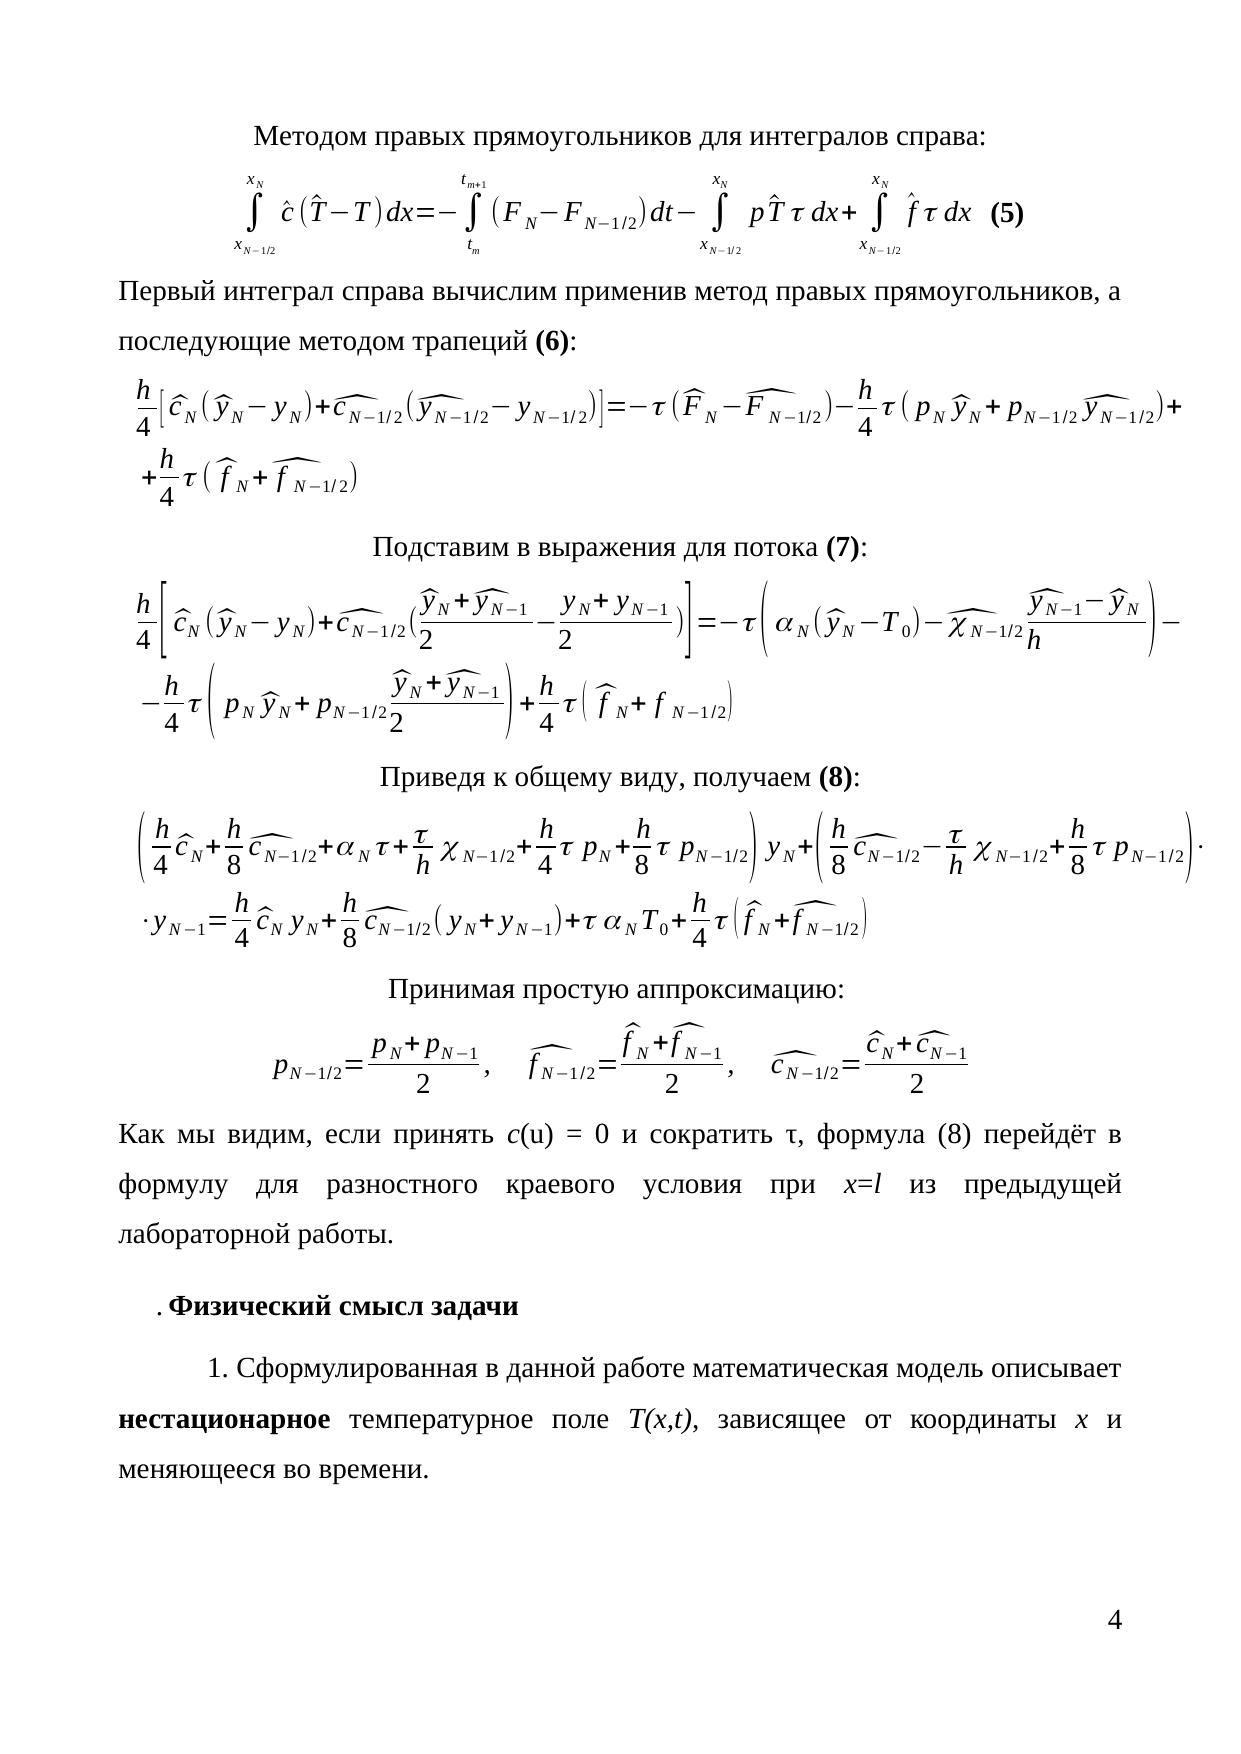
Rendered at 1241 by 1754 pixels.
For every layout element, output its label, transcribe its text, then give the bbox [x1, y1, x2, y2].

text Принимая простую аппроксимацию: [118, 972, 1122, 1005]
text Первый интеграл справа вычислим применив метод правых прямоугольников, а последующие методом трапеций (6): [118, 273, 1122, 357]
text Методом правых прямоугольников для интегралов справа: [118, 118, 1122, 152]
text 1. Сформулированная в данной работе математическая модель описывает нестационарное температурное поле T(x,t), зависящее от координаты x и меняющееся во времени. [118, 1351, 1122, 1485]
text Как мы видим, если принять c(u) = 0 и сократить τ, формула (8) перейдёт в формулу для разностного краевого условия при x=l из предыдущей лабораторной работы. [118, 1116, 1122, 1250]
text (5) [118, 168, 1122, 256]
text Подставим в выражения для потока (7): [118, 529, 1122, 562]
subtitle Физический смысл задачи [156, 1288, 1122, 1321]
text Приведя к общему виду, получаем (8): [118, 759, 1122, 792]
